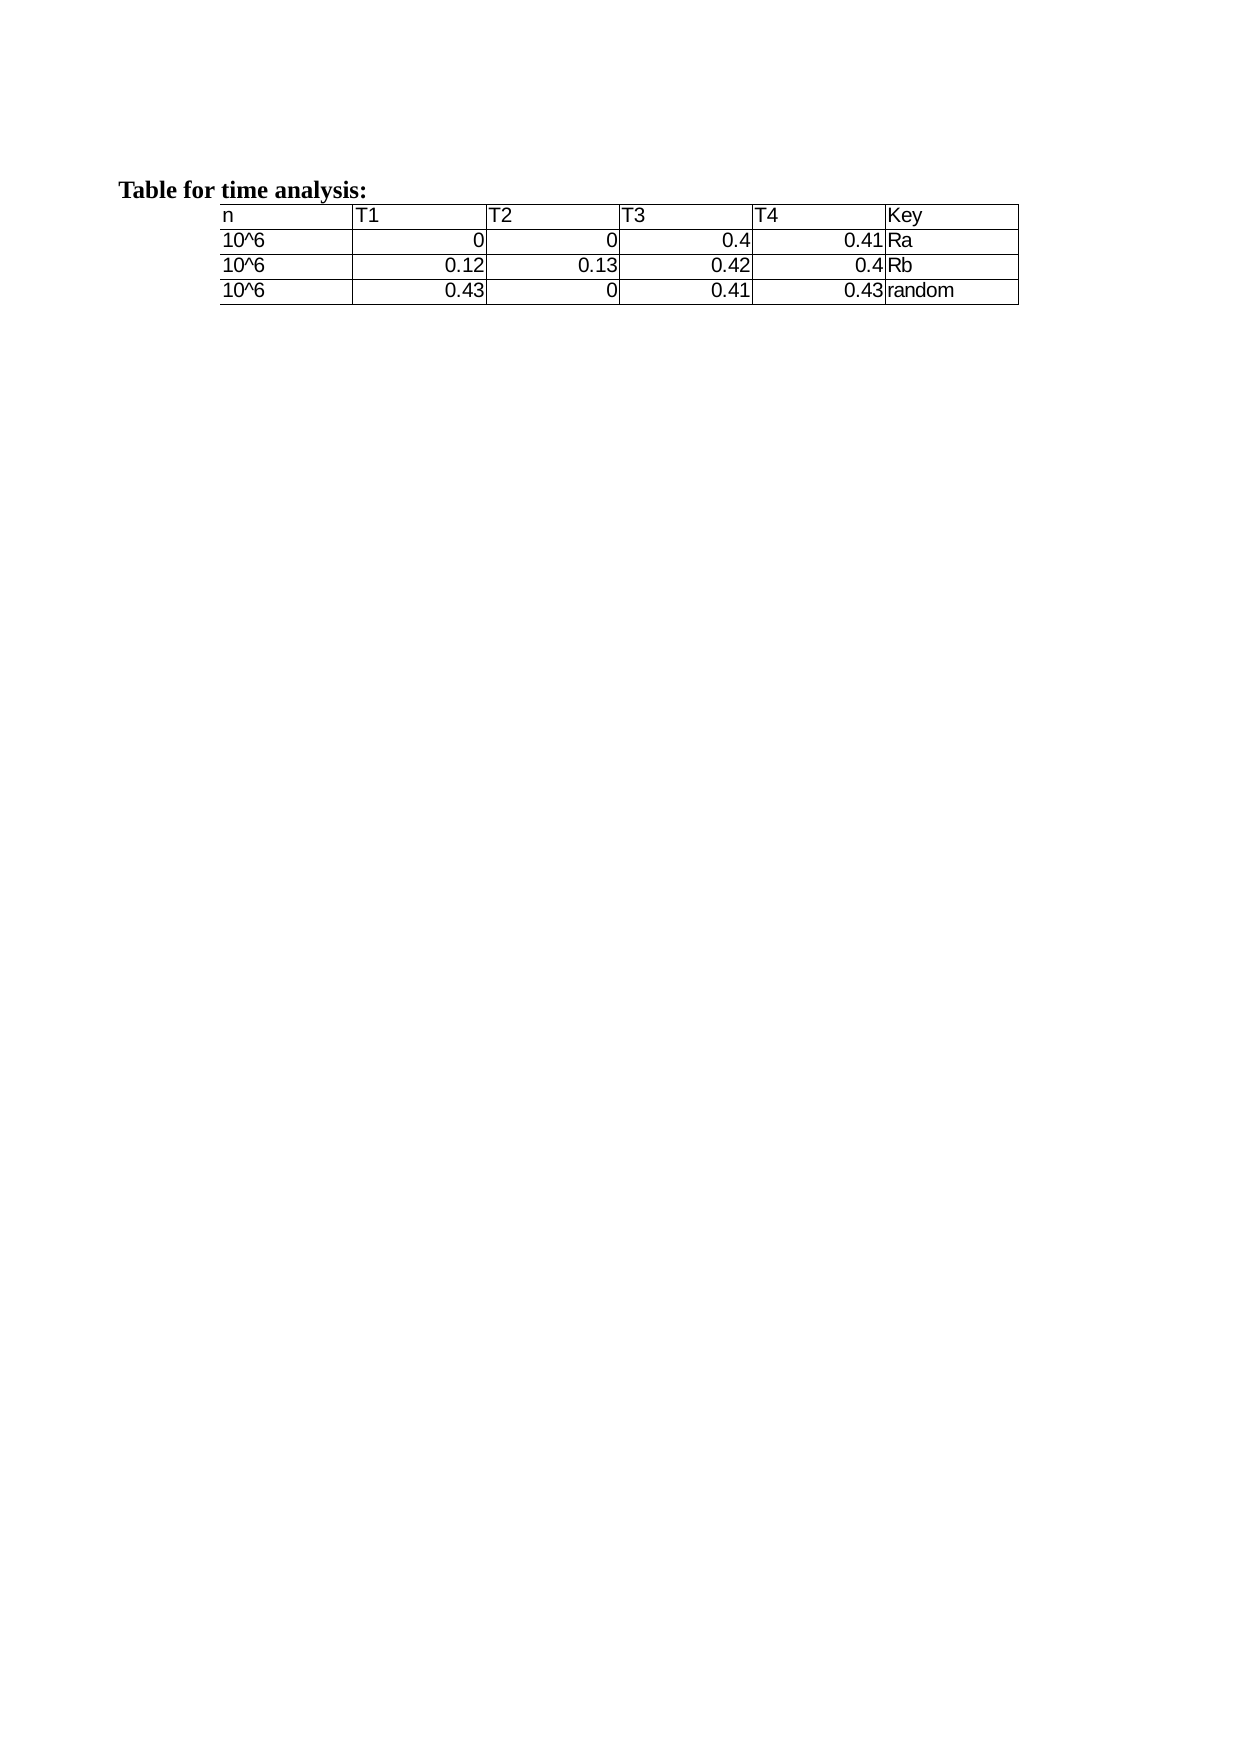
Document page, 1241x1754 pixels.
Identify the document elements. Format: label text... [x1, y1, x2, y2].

text Table for time analysis: [118, 176, 1122, 204]
